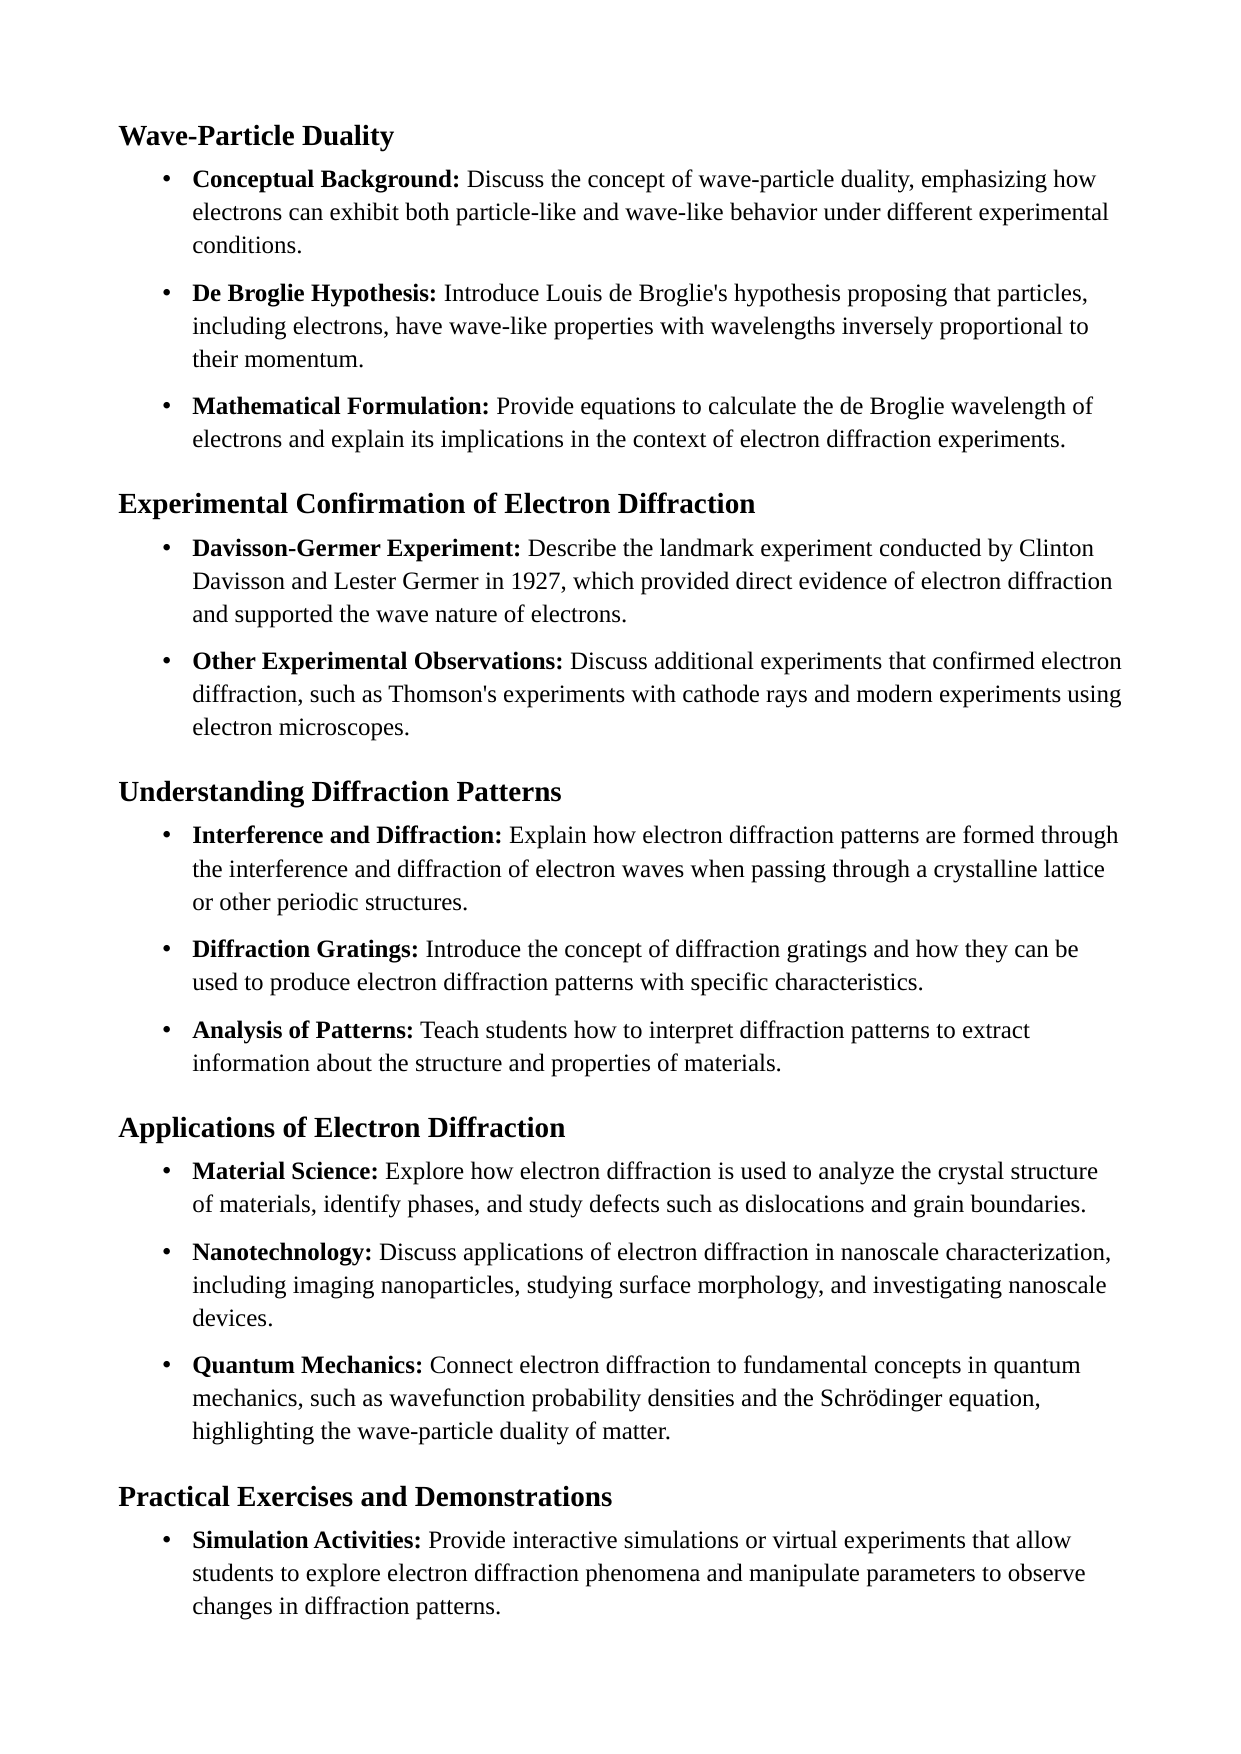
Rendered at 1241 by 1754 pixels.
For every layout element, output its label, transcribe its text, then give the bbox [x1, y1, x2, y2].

list Other Experimental Observations: Discuss additional experiments that confirmed electron diffraction, such as Thomson's experiments with cathode rays and modern experiments using electron microscopes. [162, 646, 1122, 741]
list Nanotechnology: Discuss applications of electron diffraction in nanoscale characterization, including imaging nanoparticles, studying surface morphology, and investigating nanoscale devices. [162, 1237, 1122, 1332]
subtitle Wave-Particle Duality [118, 118, 1122, 152]
list Conceptual Background: Discuss the concept of wave-particle duality, emphasizing how electrons can exhibit both particle-like and wave-like behavior under different experimental conditions. [162, 164, 1122, 259]
list Material Science: Explore how electron diffraction is used to analyze the crystal structure of materials, identify phases, and study defects such as dislocations and grain boundaries. [162, 1156, 1122, 1218]
list Analysis of Patterns: Teach students how to interpret diffraction patterns to extract information about the structure and properties of materials. [162, 1015, 1122, 1077]
list Quantum Mechanics: Connect electron diffraction to fundamental concepts in quantum mechanics, such as wavefunction probability densities and the Schrödinger equation, highlighting the wave-particle duality of matter. [162, 1350, 1122, 1445]
list Simulation Activities: Provide interactive simulations or virtual experiments that allow students to explore electron diffraction phenomena and manipulate parameters to observe changes in diffraction patterns. [162, 1525, 1122, 1619]
subtitle Applications of Electron Diffraction [118, 1110, 1122, 1144]
subtitle Practical Exercises and Demonstrations [118, 1479, 1122, 1512]
list De Broglie Hypothesis: Introduce Louis de Broglie's hypothesis proposing that particles, including electrons, have wave-like properties with wavelengths inversely proportional to their momentum. [162, 278, 1122, 373]
subtitle Experimental Confirmation of Electron Diffraction [118, 487, 1122, 520]
list Mathematical Formulation: Provide equations to calculate the de Broglie wavelength of electrons and explain its implications in the context of electron diffraction experiments. [162, 391, 1122, 453]
list Interference and Diffraction: Explain how electron diffraction patterns are formed through the interference and diffraction of electron waves when passing through a crystalline lattice or other periodic structures. [162, 821, 1122, 915]
list Diffraction Gratings: Introduce the concept of diffraction gratings and how they can be used to produce electron diffraction patterns with specific characteristics. [162, 934, 1122, 996]
list Davisson-Germer Experiment: Describe the landmark experiment conducted by Clinton Davisson and Lester Germer in 1927, which provided direct evidence of electron diffraction and supported the wave nature of electrons. [162, 533, 1122, 627]
subtitle Understanding Diffraction Patterns [118, 774, 1122, 808]
